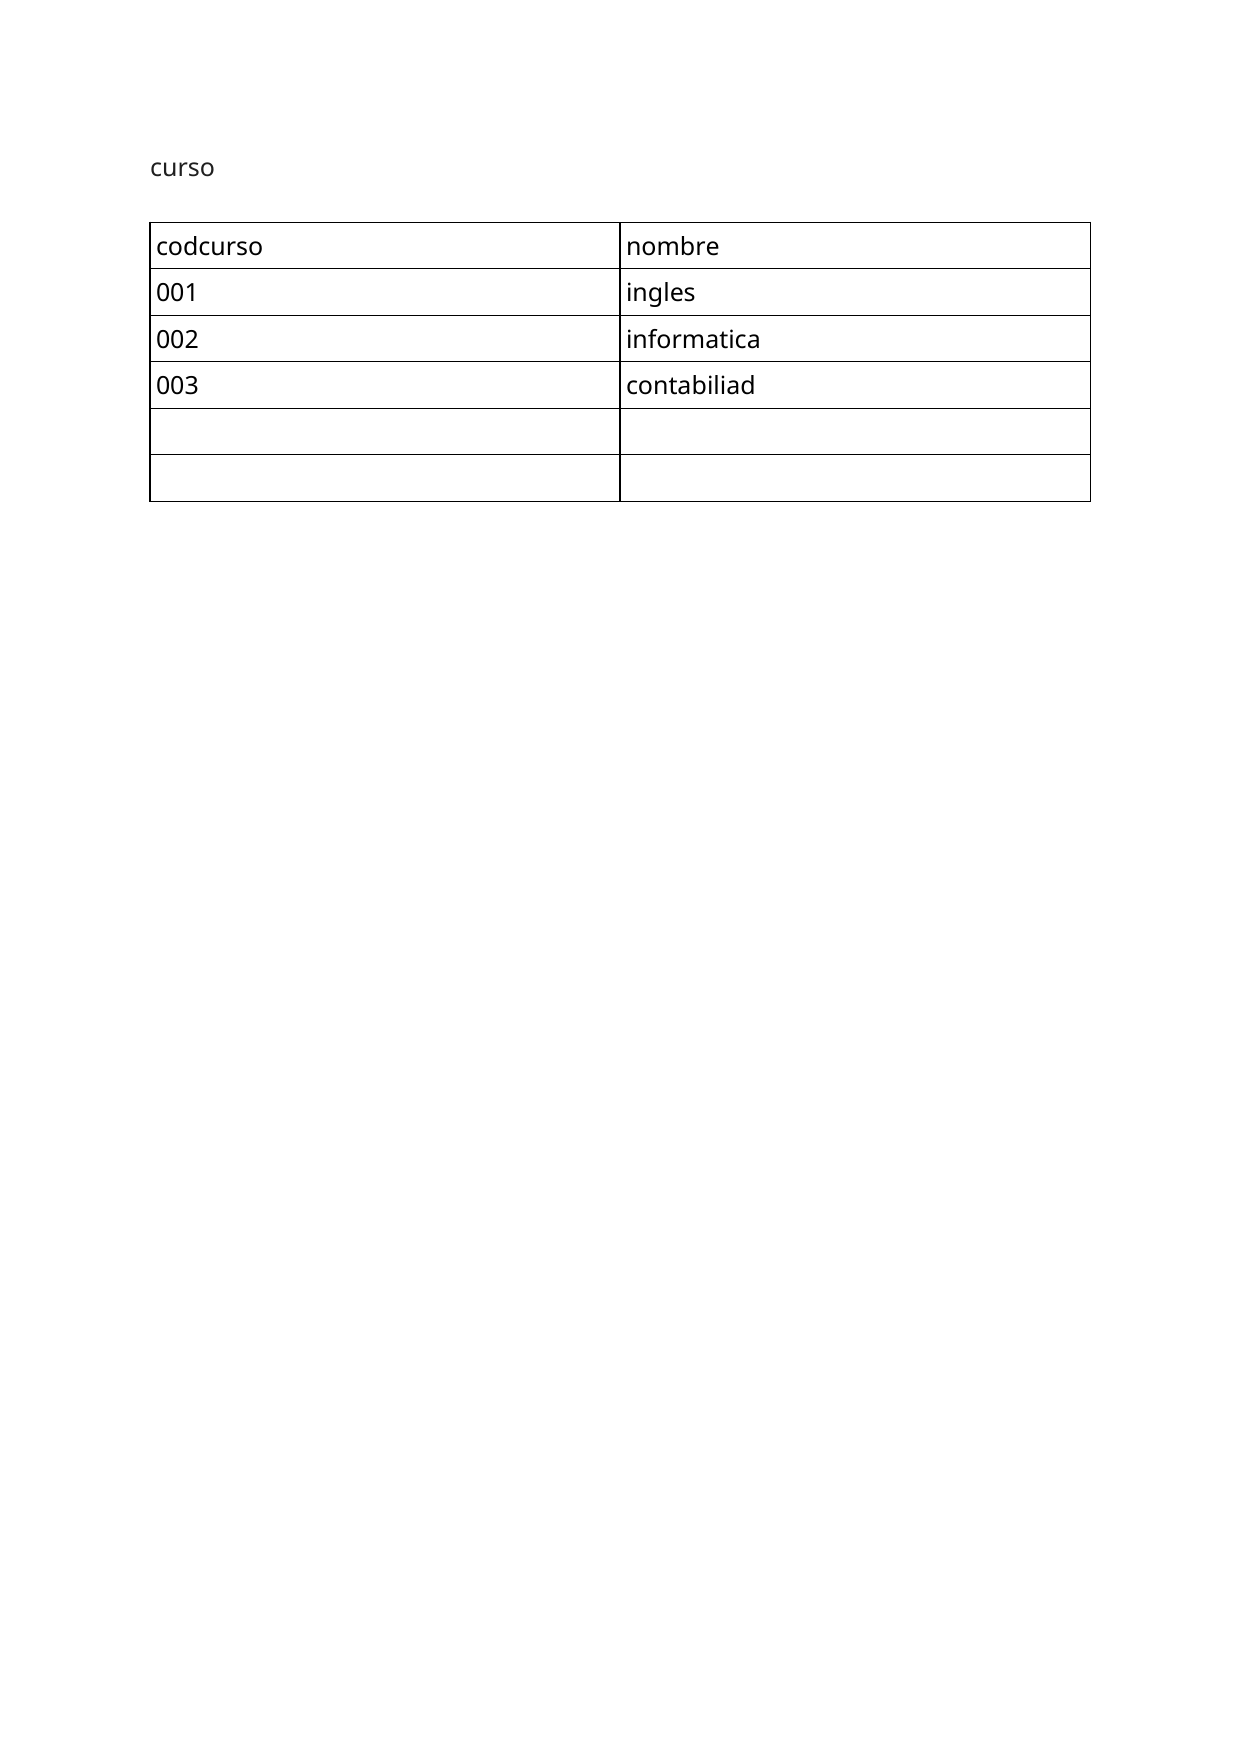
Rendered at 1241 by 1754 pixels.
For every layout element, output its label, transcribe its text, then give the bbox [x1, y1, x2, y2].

table_cell ingles [621, 269, 1090, 315]
table_cell 003 [151, 362, 619, 408]
table_cell contabiliad [621, 362, 1090, 408]
text curso [150, 150, 1053, 184]
table_cell [621, 455, 1090, 501]
table_cell 002 [151, 316, 619, 361]
table_cell informatica [621, 316, 1090, 361]
table_cell [151, 409, 619, 454]
table_header nombre [621, 223, 1090, 268]
table_cell 001 [151, 269, 619, 315]
table_cell [151, 455, 619, 501]
table_header codcurso [151, 223, 619, 268]
table_cell [621, 409, 1090, 454]
